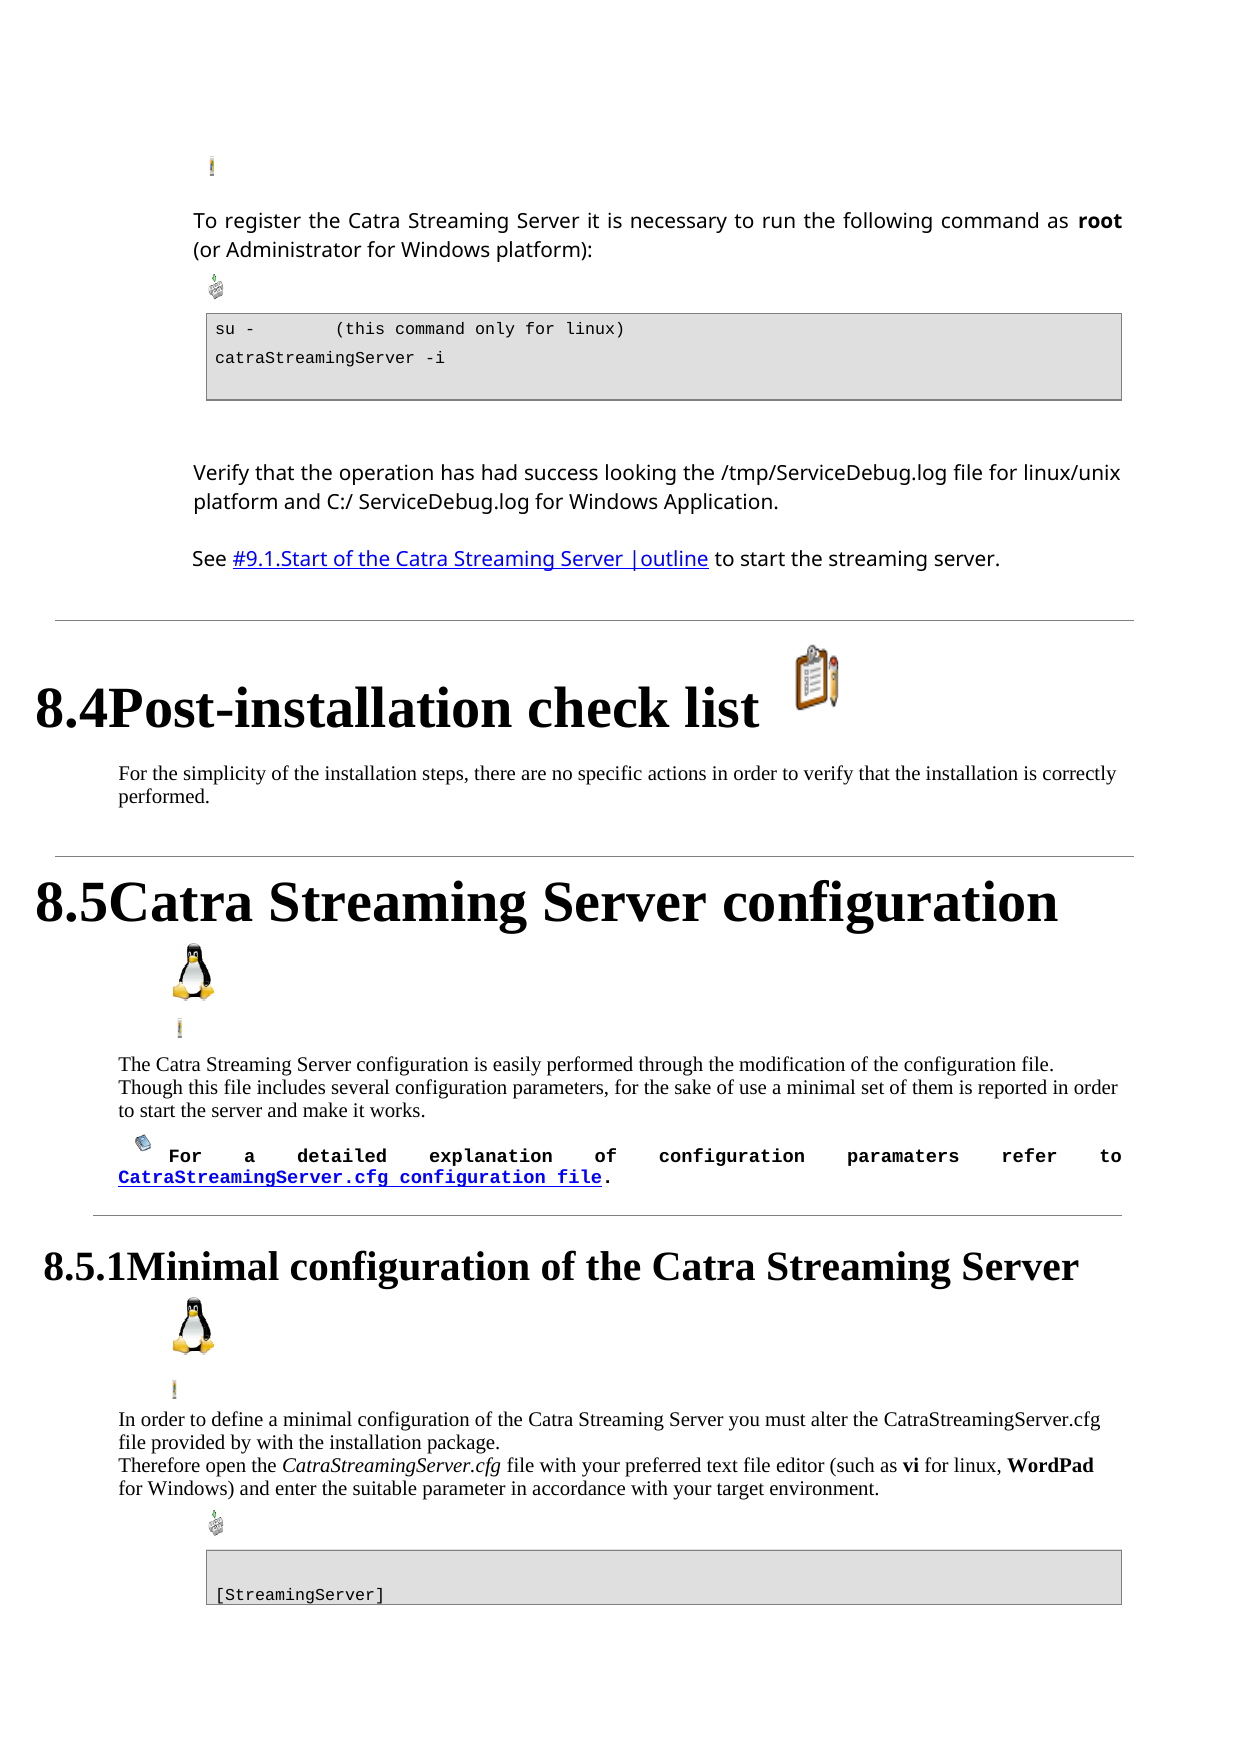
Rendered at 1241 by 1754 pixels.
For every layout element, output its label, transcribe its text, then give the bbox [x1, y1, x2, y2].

picture [790, 642, 845, 719]
list [StreamingServer] [207, 1579, 1121, 1604]
picture [208, 1509, 224, 1541]
picture [172, 943, 214, 1001]
picture [172, 1379, 177, 1399]
picture [177, 1018, 182, 1038]
list su - (this command only for linux) [207, 314, 1121, 339]
picture [208, 272, 224, 304]
list Verify that the operation has had success looking the /tmp/ServiceDebug.log file for linux/unix platform and C:/ ServiceDebug.log for Windows Application. [156, 458, 1122, 515]
text See #9.1.Start of the Catra Streaming Server |outline to start the streaming server. [118, 544, 1122, 572]
text In order to define a minimal configuration of the Catra Streaming Server you must alter the CatraStreamingServer.cfg file provided by with the installation package. [118, 1407, 1122, 1454]
text The Catra Streaming Server configuration is easily performed through the modification of the configuration file. Though this file includes several configuration parameters, for the sake of use a minimal set of them is reported in order to start the server and make it works. [118, 1053, 1122, 1122]
subtitle Minimal configuration of the Catra Streaming Server [93, 1216, 1122, 1289]
subtitle Catra Streaming Server configuration [55, 857, 1134, 934]
picture [209, 156, 214, 176]
list catraStreamingServer -i [207, 342, 1121, 368]
picture [172, 1297, 214, 1355]
list To register the Catra Streaming Server it is necessary to run the following command as root (or Administrator for Windows platform): [156, 207, 1122, 263]
text Therefore open the CatraStreamingServer.cfg file with your preferred text file editor (such as vi for linux, WordPad for Windows) and enter the suitable parameter in accordance with your target environment. [118, 1454, 1122, 1500]
text For a detailed explanation of configuration paramaters refer to CatraStreamingServer.cfg configuration file. [118, 1122, 1122, 1189]
subtitle Post-installation check list [55, 621, 1134, 741]
text For the simplicity of the installation steps, there are no specific actions in order to verify that the installation is correctly performed. [118, 762, 1122, 808]
picture [134, 1131, 152, 1154]
